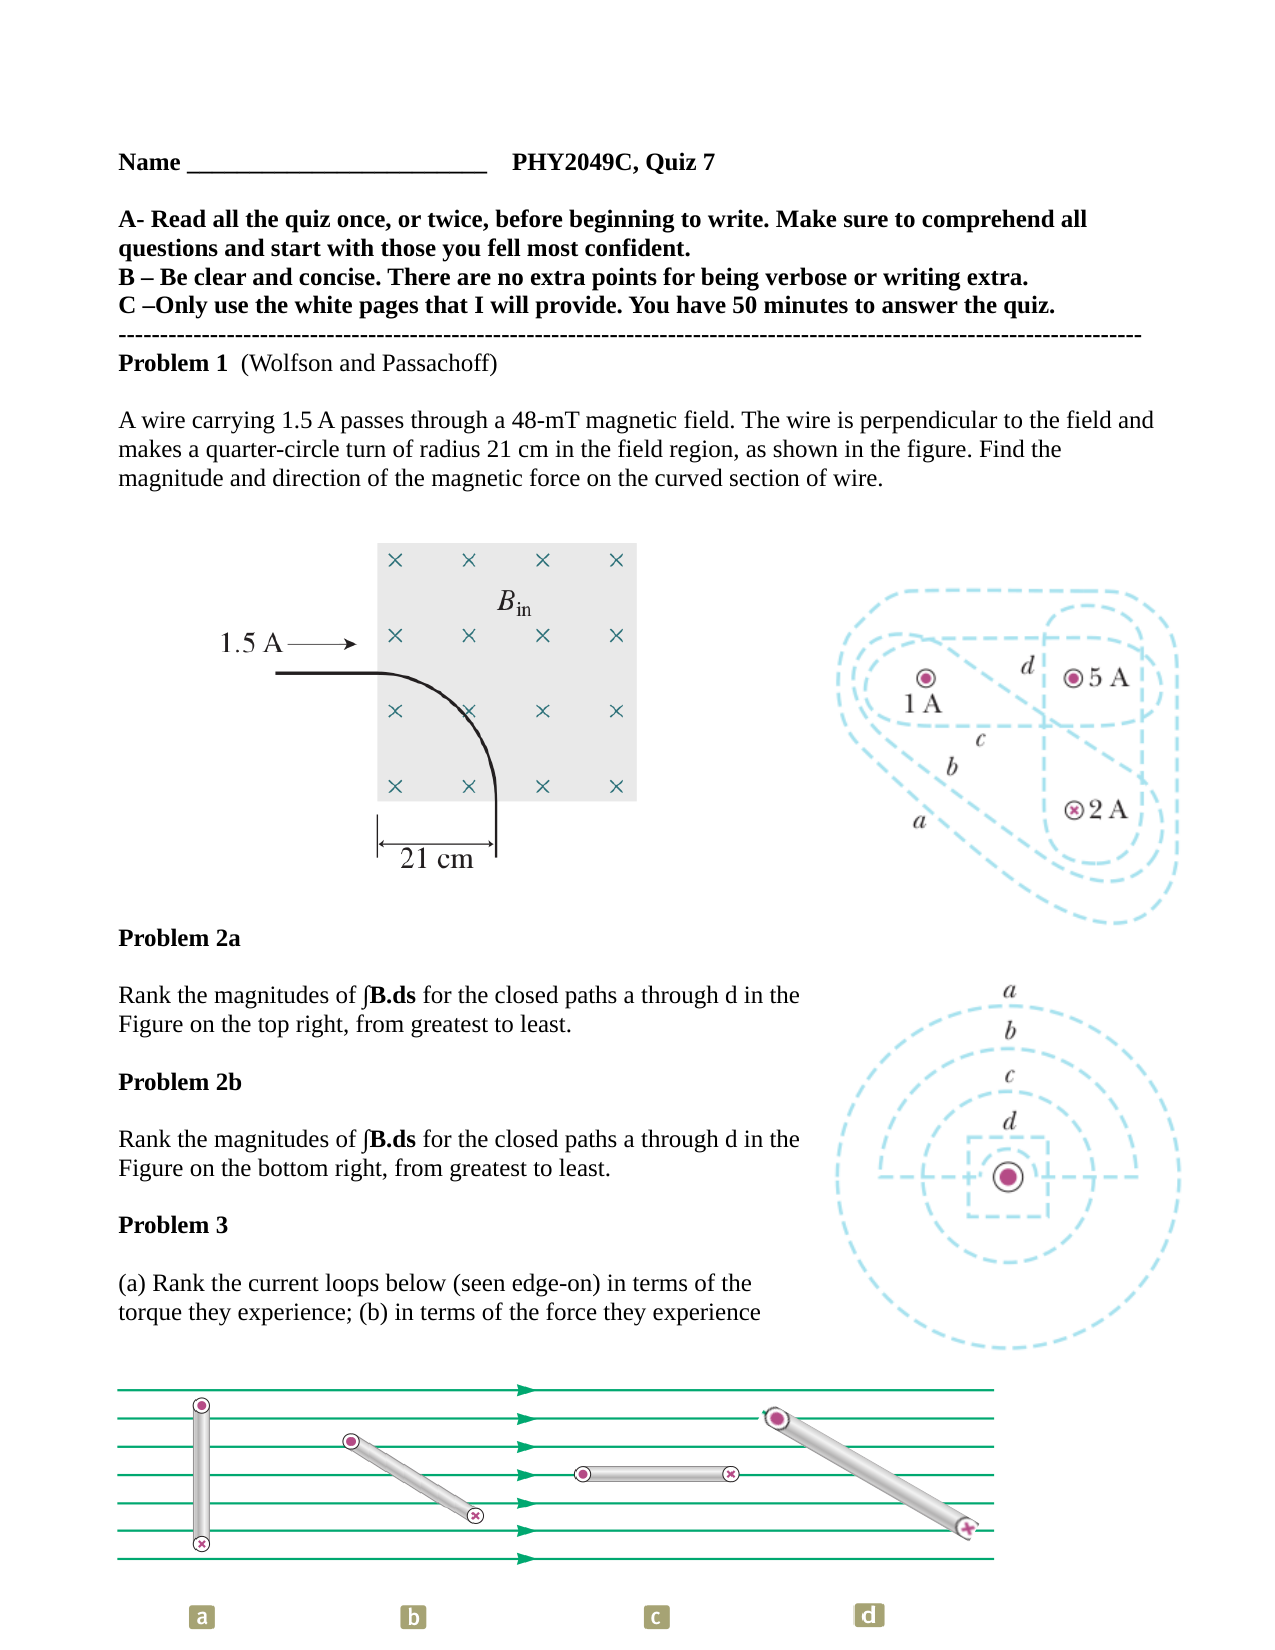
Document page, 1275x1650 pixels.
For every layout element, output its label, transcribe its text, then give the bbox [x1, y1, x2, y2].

text C –Only use the white pages that I will provide. You have 50 minutes to answer the quiz. [118, 291, 1157, 319]
text (a) Rank the current loops below (seen edge-on) in terms of the [118, 1268, 803, 1297]
text A- Read all the quiz once, or twice, before beginning to write. Make sure to comprehend all questions and start with those you fell most confident. [118, 204, 1157, 262]
text Rank the magnitudes of ∫B.ds for the closed paths a through d in the Figure on the bottom right, from greatest to least. [118, 1124, 803, 1182]
text Problem 3 [118, 1211, 803, 1239]
text B – Be clear and concise. There are no extra points for being verbose or writing extra. [118, 262, 1157, 291]
text torque they experience; (b) in terms of the force they experience [118, 1297, 803, 1326]
picture [206, 535, 678, 886]
text Problem 2b [118, 1067, 803, 1096]
picture [117, 1365, 795, 1650]
picture [803, 561, 1201, 1650]
text Problem 2a [118, 923, 803, 952]
text ​Rank the magnitudes of ∫B.ds for the closed paths a through d in the Figure on the top right, from greatest to least. [118, 981, 803, 1038]
text --------------------------------------------------------------------------------------------------------------------------- [118, 319, 1157, 348]
text Problem 1 (Wolfson and Passachoff) [118, 348, 1157, 377]
text Name ________________________ PHY2049C, Quiz 7 [118, 147, 1157, 176]
text A wire carrying 1.5 A passes through a 48-mT magnetic field. The wire is perpendicular to the field and makes a quarter-circle turn of radius 21 cm in the field region, as shown in the figure. Find the magnitude and direction of the magnetic force on the curved section of wire. [118, 406, 1157, 492]
